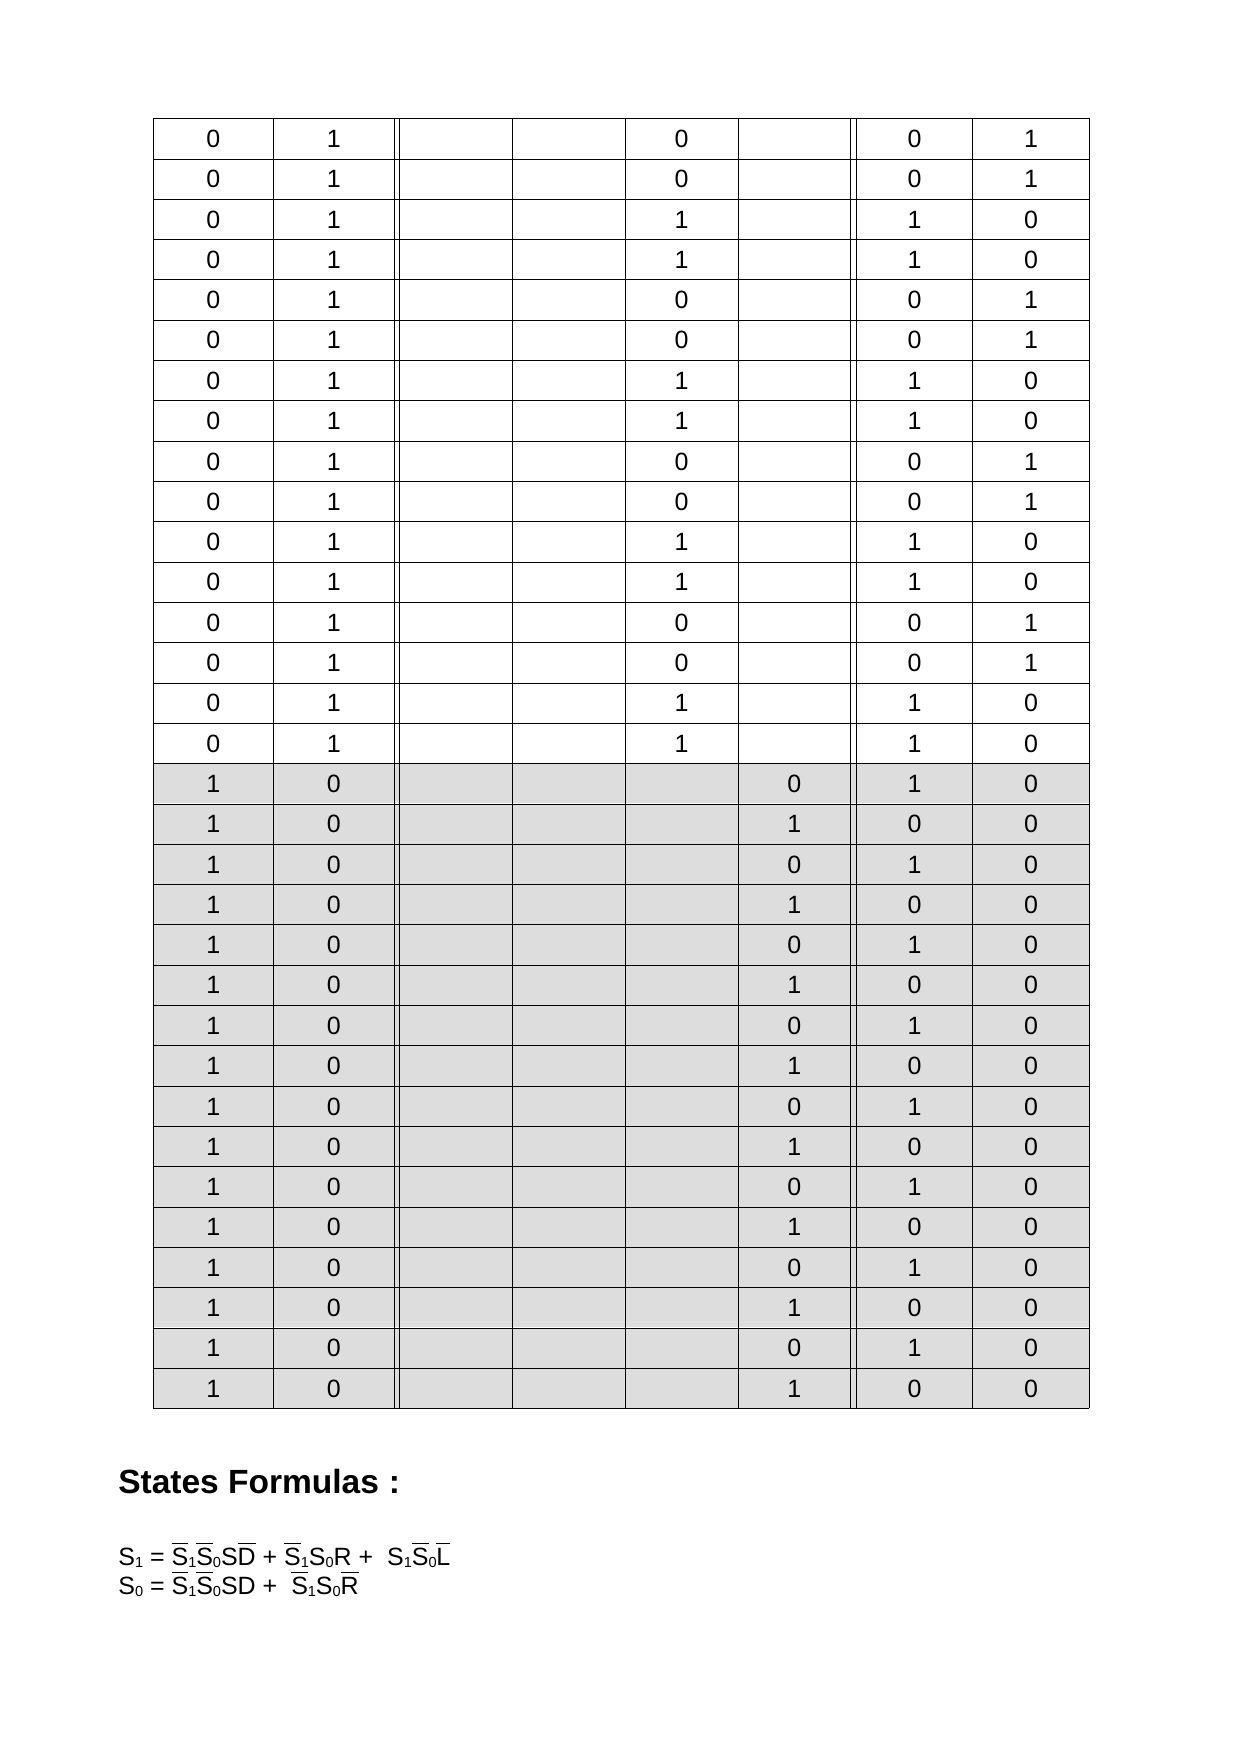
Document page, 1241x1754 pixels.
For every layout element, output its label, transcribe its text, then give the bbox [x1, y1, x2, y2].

table_cell [400, 240, 512, 279]
table_cell 0 [274, 805, 394, 844]
table_cell 0 [274, 1288, 394, 1327]
table_cell 1 [857, 845, 972, 884]
table_cell 0 [973, 1006, 1089, 1045]
table_cell 1 [857, 764, 972, 803]
table_cell [513, 1369, 625, 1408]
table_cell [513, 160, 625, 199]
table_cell 0 [626, 160, 738, 199]
table_cell [395, 724, 399, 763]
table_cell [513, 1127, 625, 1166]
table_cell 1 [274, 684, 394, 723]
table_cell [513, 240, 625, 279]
table_cell 1 [274, 200, 394, 239]
table_cell 0 [626, 603, 738, 642]
table_cell 1 [154, 805, 273, 844]
table_cell [400, 522, 512, 562]
table_cell [513, 1167, 625, 1207]
table_cell [513, 401, 625, 441]
table_cell [626, 885, 738, 924]
table_cell 1 [154, 1127, 273, 1166]
table_cell [400, 442, 512, 481]
table_cell 1 [739, 1369, 850, 1408]
table_cell [851, 119, 856, 158]
table_cell 0 [274, 1369, 394, 1408]
table_cell [739, 160, 850, 199]
table_cell 0 [973, 361, 1089, 400]
table_cell 0 [154, 160, 273, 199]
table_cell [395, 563, 399, 602]
table_cell 1 [973, 603, 1089, 642]
table_cell 1 [739, 1046, 850, 1086]
table_cell [395, 240, 399, 279]
table_cell 0 [973, 1208, 1089, 1247]
table_cell [513, 522, 625, 562]
table_cell [400, 361, 512, 400]
table_cell [851, 1167, 856, 1207]
table_cell [400, 160, 512, 199]
table_cell 0 [973, 1087, 1089, 1126]
table_cell [400, 1288, 512, 1327]
table_cell 1 [154, 925, 273, 965]
table_cell [626, 1167, 738, 1207]
table_cell 0 [973, 925, 1089, 965]
table_cell [626, 1127, 738, 1166]
table_cell [626, 845, 738, 884]
table_cell [513, 280, 625, 320]
table_cell 1 [626, 522, 738, 562]
table_cell [851, 321, 856, 360]
table_cell [851, 563, 856, 602]
table_cell 0 [857, 805, 972, 844]
table_cell [851, 684, 856, 723]
table_cell 1 [274, 482, 394, 521]
table_cell 0 [274, 1006, 394, 1045]
table_cell 0 [274, 1208, 394, 1247]
table_cell [851, 845, 856, 884]
table_cell 1 [274, 280, 394, 320]
table_cell [626, 1208, 738, 1247]
table_cell [739, 321, 850, 360]
table_cell 1 [154, 1288, 273, 1327]
table_cell 0 [154, 482, 273, 521]
table_cell [513, 1248, 625, 1287]
table_cell [513, 1006, 625, 1045]
table_cell [739, 442, 850, 481]
table_cell 0 [973, 522, 1089, 562]
table_cell 0 [973, 1288, 1089, 1327]
table_cell 1 [274, 522, 394, 562]
table_cell 1 [739, 966, 850, 1005]
table_cell [400, 321, 512, 360]
subtitle States Formulas : [118, 1462, 1122, 1501]
table_cell 1 [857, 563, 972, 602]
table_cell 0 [154, 643, 273, 682]
table_cell [739, 684, 850, 723]
table_cell 1 [973, 119, 1089, 158]
text S1 = S1S0SD + S1S0R + S1S0L [118, 1542, 1122, 1571]
table_cell [513, 885, 625, 924]
table_cell [400, 1369, 512, 1408]
table_cell [851, 442, 856, 481]
table_cell [395, 845, 399, 884]
table_cell [626, 1046, 738, 1086]
table_cell [400, 684, 512, 723]
table_cell [395, 361, 399, 400]
table_cell 1 [857, 1329, 972, 1368]
table_cell [851, 482, 856, 521]
table_cell [513, 764, 625, 803]
table_cell [395, 643, 399, 682]
table_cell [395, 1087, 399, 1126]
table_cell 0 [739, 925, 850, 965]
table_cell [739, 643, 850, 682]
table_cell 0 [973, 845, 1089, 884]
table_cell [851, 1046, 856, 1086]
table_cell 0 [973, 1167, 1089, 1207]
table_cell 0 [857, 321, 972, 360]
table_cell [513, 603, 625, 642]
table_cell 1 [857, 361, 972, 400]
table_cell [395, 966, 399, 1005]
table_cell 1 [973, 160, 1089, 199]
table_cell [395, 482, 399, 521]
table_cell 0 [274, 925, 394, 965]
table_cell 0 [154, 401, 273, 441]
table_cell 1 [857, 200, 972, 239]
table_cell 0 [274, 1167, 394, 1207]
table_cell 1 [154, 1248, 273, 1287]
table_cell [395, 1127, 399, 1166]
table_cell 1 [154, 885, 273, 924]
table_cell [395, 160, 399, 199]
table_cell [626, 764, 738, 803]
table_cell 1 [154, 764, 273, 803]
table_cell [395, 321, 399, 360]
table_cell [400, 966, 512, 1005]
text S0 = S1S0SD + S1S0R [118, 1571, 1122, 1599]
table_cell 1 [973, 321, 1089, 360]
table_cell [739, 280, 850, 320]
table_cell [395, 764, 399, 803]
table_cell [400, 1006, 512, 1045]
table_cell 0 [739, 845, 850, 884]
table_cell 0 [739, 1006, 850, 1045]
table_cell [739, 522, 850, 562]
table_cell 1 [274, 643, 394, 682]
table_cell [851, 361, 856, 400]
table_cell 0 [274, 1127, 394, 1166]
table_cell [739, 482, 850, 521]
table_cell [400, 1329, 512, 1368]
table_cell [395, 401, 399, 441]
table_cell 0 [626, 119, 738, 158]
table_cell [739, 724, 850, 763]
table_cell 0 [739, 764, 850, 803]
table_cell 1 [857, 1087, 972, 1126]
table_cell [395, 885, 399, 924]
table_cell [513, 119, 625, 158]
table_cell 0 [973, 200, 1089, 239]
table_cell [851, 966, 856, 1005]
table_cell 0 [154, 280, 273, 320]
table_cell 0 [973, 240, 1089, 279]
table_cell [395, 1006, 399, 1045]
table_cell 0 [857, 603, 972, 642]
table_cell [395, 280, 399, 320]
table_cell 1 [274, 724, 394, 763]
table_cell [400, 200, 512, 239]
table_cell 1 [857, 925, 972, 965]
table_cell 0 [973, 1369, 1089, 1408]
table_cell 0 [973, 966, 1089, 1005]
table_cell 1 [154, 1329, 273, 1368]
table_cell [400, 724, 512, 763]
table_cell 1 [857, 522, 972, 562]
table_cell 0 [739, 1087, 850, 1126]
table_cell 1 [626, 361, 738, 400]
table_cell 1 [274, 321, 394, 360]
table_cell [400, 1167, 512, 1207]
table_cell [851, 1127, 856, 1166]
table_cell [513, 321, 625, 360]
table_cell 1 [274, 563, 394, 602]
table_cell 0 [274, 1248, 394, 1287]
table_cell [400, 563, 512, 602]
table_cell 1 [739, 1208, 850, 1247]
table_cell [395, 442, 399, 481]
table_cell [739, 563, 850, 602]
table_cell 1 [626, 563, 738, 602]
table_cell 1 [739, 885, 850, 924]
table_cell [626, 1369, 738, 1408]
table_cell [626, 1087, 738, 1126]
table_cell 0 [973, 724, 1089, 763]
table_cell 1 [274, 361, 394, 400]
table_cell 1 [739, 805, 850, 844]
table_cell 0 [154, 321, 273, 360]
table_cell 1 [857, 1167, 972, 1207]
table_cell [400, 603, 512, 642]
table_cell [851, 724, 856, 763]
table_cell 0 [973, 1329, 1089, 1368]
table_cell [395, 1369, 399, 1408]
table_cell 0 [857, 1046, 972, 1086]
table_cell [395, 1208, 399, 1247]
table_cell 0 [274, 845, 394, 884]
table_cell 1 [857, 240, 972, 279]
table_cell 1 [274, 401, 394, 441]
table_cell 1 [154, 966, 273, 1005]
table_cell [400, 845, 512, 884]
table_cell [739, 200, 850, 239]
table_cell [851, 1369, 856, 1408]
table_cell 0 [154, 603, 273, 642]
table_cell 1 [857, 684, 972, 723]
table_cell 0 [857, 119, 972, 158]
table_cell [395, 925, 399, 965]
table_cell 1 [274, 442, 394, 481]
table_cell 1 [154, 1006, 273, 1045]
table_cell [851, 603, 856, 642]
table_cell [851, 925, 856, 965]
table_cell [851, 1329, 856, 1368]
table_cell 1 [626, 200, 738, 239]
table_cell 0 [857, 442, 972, 481]
table_cell [513, 442, 625, 481]
table_cell 0 [154, 240, 273, 279]
table_cell [400, 119, 512, 158]
table_cell [513, 643, 625, 682]
table_cell [400, 925, 512, 965]
table_cell 0 [857, 1127, 972, 1166]
table_cell 1 [626, 684, 738, 723]
table_cell [626, 1288, 738, 1327]
table_cell 1 [626, 401, 738, 441]
table_cell [400, 764, 512, 803]
table_cell 1 [973, 482, 1089, 521]
table_cell [626, 1248, 738, 1287]
table_cell 0 [274, 1087, 394, 1126]
table_cell [395, 684, 399, 723]
table_cell [400, 401, 512, 441]
table_cell 0 [154, 684, 273, 723]
table_cell [400, 1248, 512, 1287]
table_cell [851, 805, 856, 844]
table_cell [513, 482, 625, 521]
table_cell [851, 522, 856, 562]
table_cell 1 [154, 1167, 273, 1207]
table_cell [513, 1288, 625, 1327]
table_cell [395, 522, 399, 562]
table_cell 0 [973, 1127, 1089, 1166]
table_cell [626, 805, 738, 844]
table_cell [851, 764, 856, 803]
table_cell [395, 603, 399, 642]
table_cell 0 [973, 805, 1089, 844]
table_cell 1 [973, 442, 1089, 481]
table_cell 1 [857, 724, 972, 763]
table_cell [513, 1046, 625, 1086]
table_cell [400, 1127, 512, 1166]
table_cell 0 [626, 321, 738, 360]
table_cell [739, 240, 850, 279]
table_cell [626, 1006, 738, 1045]
table_cell [739, 603, 850, 642]
table_cell 0 [973, 1046, 1089, 1086]
table_cell [513, 805, 625, 844]
table_cell 0 [274, 764, 394, 803]
table_cell [513, 684, 625, 723]
table_cell [851, 1006, 856, 1045]
table_cell [513, 361, 625, 400]
table_cell 0 [154, 200, 273, 239]
table_cell 1 [154, 1046, 273, 1086]
table_cell 1 [973, 280, 1089, 320]
table_cell 1 [857, 1006, 972, 1045]
table_cell 1 [274, 160, 394, 199]
table_cell 0 [857, 1369, 972, 1408]
table_cell [400, 885, 512, 924]
table_cell [513, 200, 625, 239]
table_cell [400, 805, 512, 844]
table_cell [513, 1208, 625, 1247]
table_cell 0 [857, 966, 972, 1005]
table_cell [851, 1288, 856, 1327]
table_cell [851, 1208, 856, 1247]
table_cell 0 [154, 563, 273, 602]
table_cell 0 [274, 966, 394, 1005]
table_cell [739, 119, 850, 158]
table_cell 0 [857, 280, 972, 320]
table_cell [400, 1046, 512, 1086]
table_cell 0 [274, 1046, 394, 1086]
table_cell 1 [857, 1248, 972, 1287]
table_cell [851, 200, 856, 239]
table_cell [851, 885, 856, 924]
table_cell [851, 280, 856, 320]
table_cell 0 [154, 361, 273, 400]
table_cell 0 [626, 643, 738, 682]
table_cell 0 [739, 1329, 850, 1368]
table_cell 0 [626, 442, 738, 481]
table_cell [395, 1167, 399, 1207]
table_cell 1 [857, 401, 972, 441]
table_cell 1 [154, 845, 273, 884]
table_cell 0 [739, 1167, 850, 1207]
table_cell 0 [154, 724, 273, 763]
table_cell 1 [154, 1087, 273, 1126]
table_cell [513, 1087, 625, 1126]
table_cell 0 [973, 1248, 1089, 1287]
table_cell [739, 401, 850, 441]
table_cell [626, 925, 738, 965]
table_cell 0 [739, 1248, 850, 1287]
table_cell 0 [857, 1208, 972, 1247]
table_cell 0 [973, 885, 1089, 924]
table_cell [513, 966, 625, 1005]
table_cell [851, 643, 856, 682]
table_cell [513, 1329, 625, 1368]
table_cell 0 [973, 684, 1089, 723]
table_cell [400, 280, 512, 320]
table_cell [851, 1248, 856, 1287]
table_cell 0 [274, 885, 394, 924]
table_cell [400, 482, 512, 521]
table_cell [395, 200, 399, 239]
table_cell [395, 1288, 399, 1327]
table_cell [513, 925, 625, 965]
table_cell 0 [857, 885, 972, 924]
table_cell 1 [274, 240, 394, 279]
table_cell 1 [154, 1208, 273, 1247]
table_cell 0 [857, 160, 972, 199]
table_cell [513, 724, 625, 763]
table_cell 0 [154, 442, 273, 481]
table_cell [400, 643, 512, 682]
table_cell 1 [274, 119, 394, 158]
table_cell 0 [973, 401, 1089, 441]
table_cell 1 [626, 240, 738, 279]
table_cell 0 [154, 119, 273, 158]
table_cell [851, 240, 856, 279]
table_cell [851, 401, 856, 441]
table_cell [513, 845, 625, 884]
table_cell [851, 160, 856, 199]
table_cell 0 [857, 643, 972, 682]
table_cell [395, 1329, 399, 1368]
table_cell 0 [973, 563, 1089, 602]
table_cell 1 [154, 1369, 273, 1408]
table_cell [400, 1087, 512, 1126]
table_cell 1 [973, 643, 1089, 682]
table_cell 0 [626, 482, 738, 521]
table_cell [739, 361, 850, 400]
table_cell 1 [626, 724, 738, 763]
table_cell [851, 1087, 856, 1126]
table_cell 1 [739, 1127, 850, 1166]
table_cell 1 [739, 1288, 850, 1327]
table_cell 0 [857, 482, 972, 521]
table_cell 0 [857, 1288, 972, 1327]
table_cell [626, 966, 738, 1005]
table_cell 0 [274, 1329, 394, 1368]
table_cell 0 [154, 522, 273, 562]
table_cell [513, 563, 625, 602]
table_cell 0 [626, 280, 738, 320]
table_cell [626, 1329, 738, 1368]
table_cell [395, 805, 399, 844]
table_cell [395, 119, 399, 158]
table_cell 1 [274, 603, 394, 642]
table_cell 0 [973, 764, 1089, 803]
table_cell [400, 1208, 512, 1247]
table_cell [395, 1046, 399, 1086]
table_cell [395, 1248, 399, 1287]
